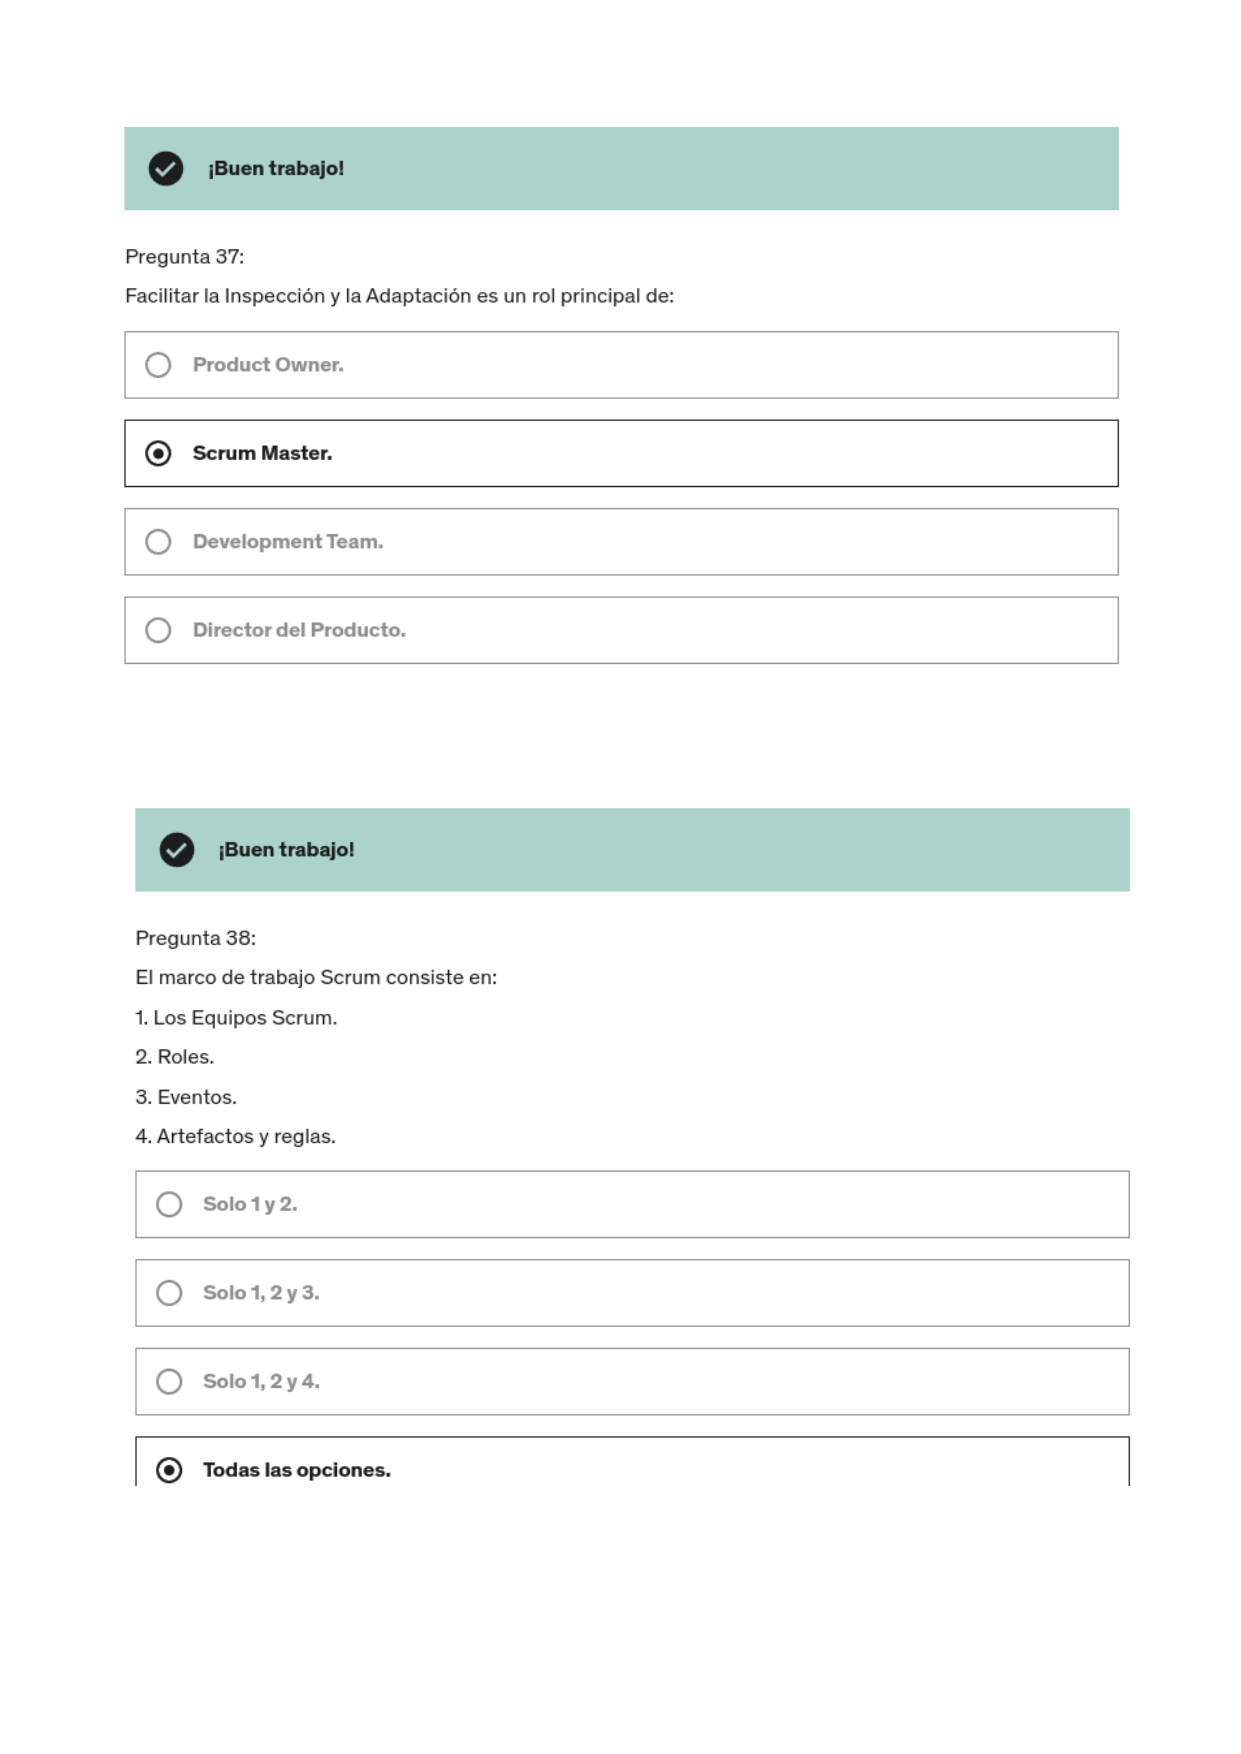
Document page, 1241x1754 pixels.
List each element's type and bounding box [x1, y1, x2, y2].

picture [118, 118, 1123, 672]
picture [129, 807, 1134, 1486]
